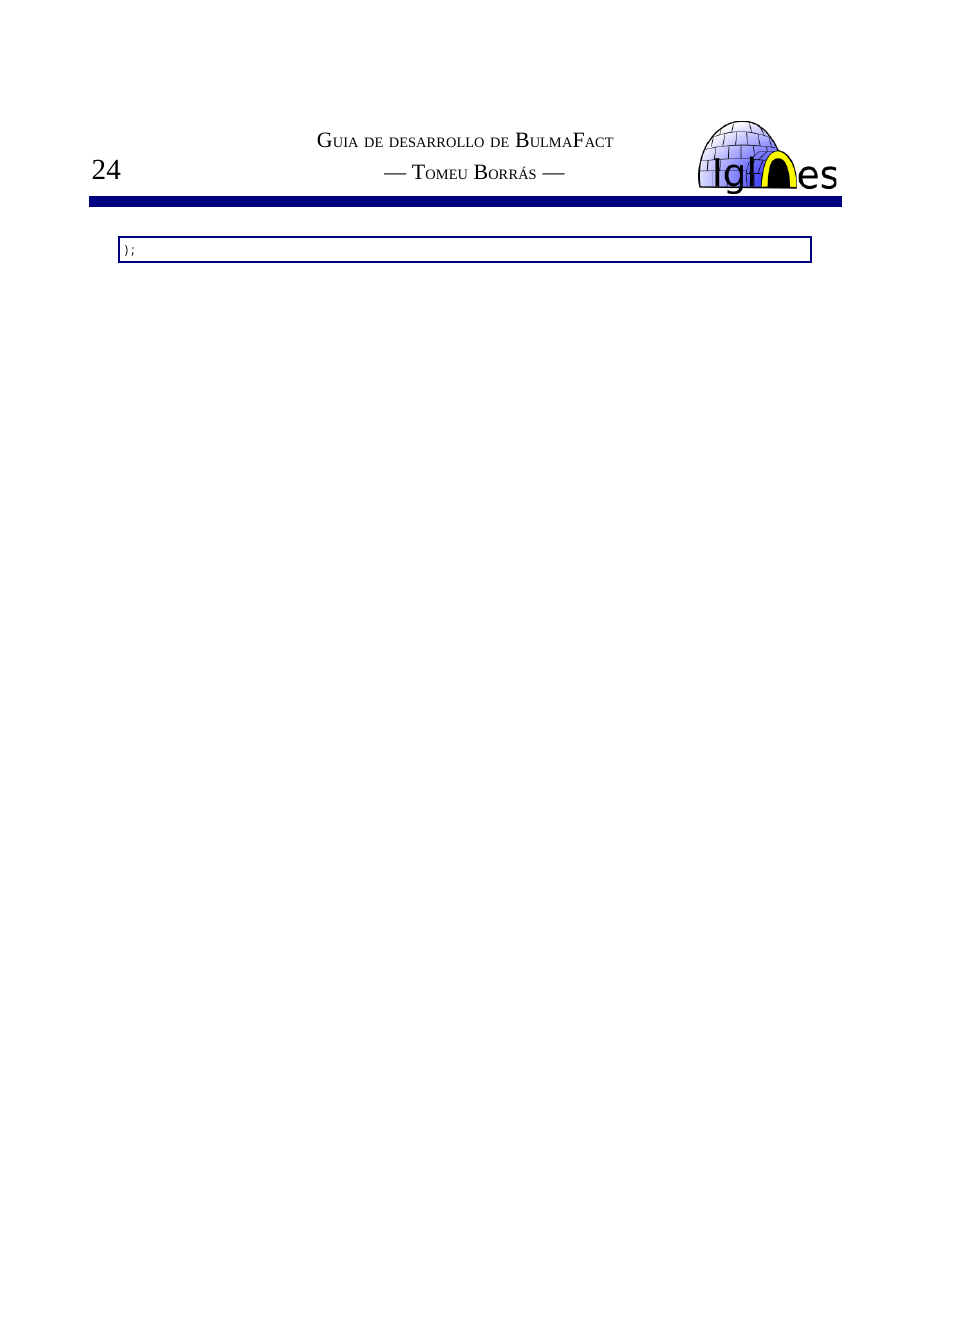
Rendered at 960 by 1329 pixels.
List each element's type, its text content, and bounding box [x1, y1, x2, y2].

picture [698, 121, 837, 194]
text ); [120, 238, 810, 261]
